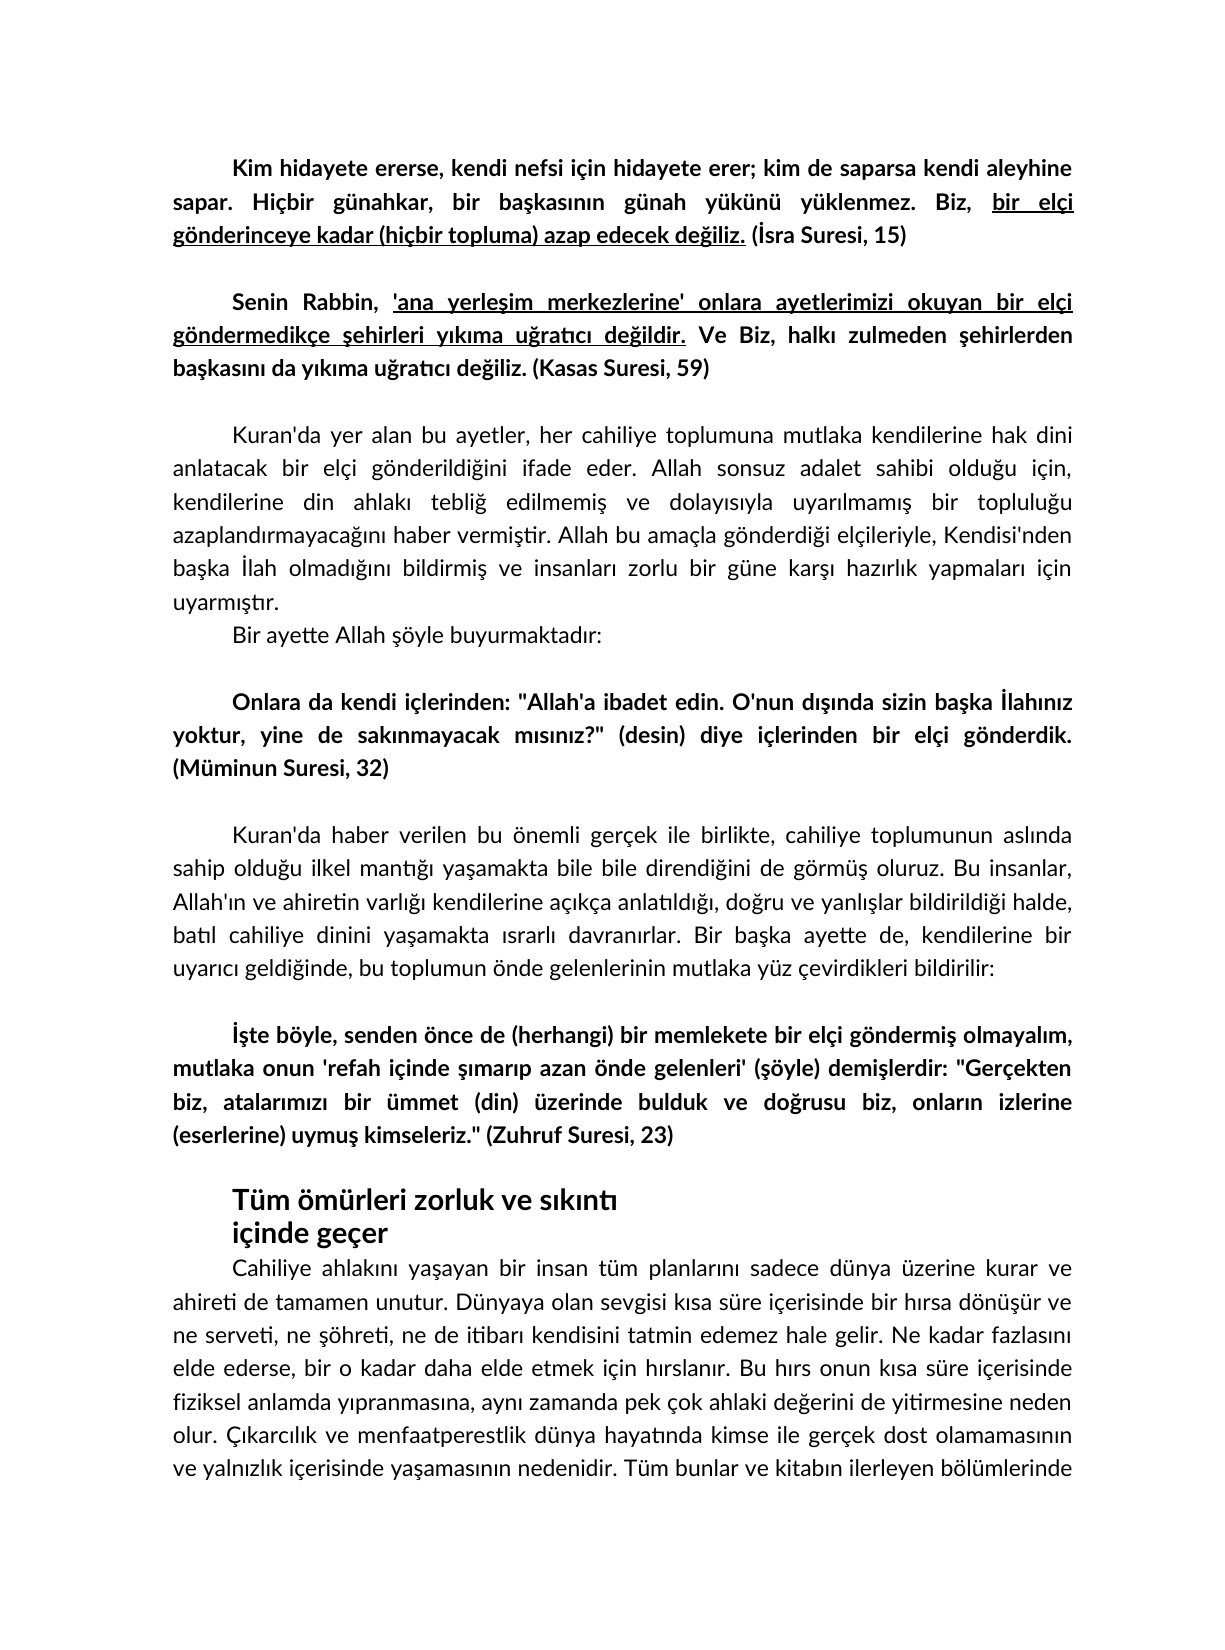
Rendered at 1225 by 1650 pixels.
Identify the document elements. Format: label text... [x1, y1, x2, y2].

text Kuran'da yer alan bu ayetler, her cahiliye toplumuna mutlaka kendilerine hak dini anlatacak bir elçi gönderildiğini ifade eder. Allah sonsuz adalet sahibi olduğu için, kendilerine din ahlakı tebliğ edilmemiş ve dolayısıyla uyarılmamış bir topluluğu azaplandırmayacağını haber vermiştir. Allah bu amaçla gönderdiği elçileriyle, Kendisi'nden başka İlah olmadığını bildirmiş ve insanları zorlu bir güne karşı hazırlık yapmaları için uyarmıştır. [173, 417, 1073, 617]
text Kim hidayete ererse, kendi nefsi için hidayete erer; kim de saparsa kendi aleyhine sapar. Hiçbir günahkar, bir başkasının günah yükünü yüklenmez. Biz, bir elçi gönderinceye kadar (hiçbir topluma) azap edecek değiliz. (İsra Suresi, 15) [173, 150, 1073, 250]
subtitle Tüm ömürleri zorluk ve sıkıntı [173, 1183, 1073, 1217]
subtitle içinde geçer [173, 1217, 1073, 1250]
text Cahiliye ahlakını yaşayan bir insan tüm planlarını sadece dünya üzerine kurar ve ahireti de tamamen unutur. Dünyaya olan sevgisi kısa süre içerisinde bir hırsa dönüşür ve ne serveti, ne şöhreti, ne de itibarı kendisini tatmin edemez hale gelir. Ne kadar fazlasını elde ederse, bir o kadar daha elde etmek için hırslanır. Bu hırs onun kısa süre içerisinde fiziksel anlamda yıpranmasına, aynı zamanda pek çok ahlaki değerini de yitirmesine neden olur. Çıkarcılık ve menfaatperestlik dünya hayatında kimse ile gerçek dost olamamasının ve yalnızlık içerisinde yaşamasının nedenidir. Tüm bunlar ve kitabın ilerleyen bölümlerinde [173, 1250, 1073, 1483]
text İşte böyle, senden önce de (herhangi) bir memlekete bir elçi göndermiş olmayalım, mutlaka onun 'refah içinde şımarıp azan önde gelenleri' (şöyle) demişlerdir: "Gerçekten biz, atalarımızı bir ümmet (din) üzerinde bulduk ve doğrusu biz, onların izlerine (eserlerine) uymuş kimseleriz." (Zuhruf Suresi, 23) [173, 1017, 1073, 1150]
text Kuran'da haber verilen bu önemli gerçek ile birlikte, cahiliye toplumunun aslında sahip olduğu ilkel mantığı yaşamakta bile bile direndiğini de görmüş oluruz. Bu insanlar, Allah'ın ve ahiretin varlığı kendilerine açıkça anlatıldığı, doğru ve yanlışlar bildirildiği halde, batıl cahiliye dinini yaşamakta ısrarlı davranırlar. Bir başka ayette de, kendilerine bir uyarıcı geldiğinde, bu toplumun önde gelenlerinin mutlaka yüz çevirdikleri bildirilir: [173, 817, 1073, 983]
text Bir ayette Allah şöyle buyurmaktadır: [173, 617, 1073, 650]
text Onlara da kendi içlerinden: "Allah'a ibadet edin. O'nun dışında sizin başka İlahınız yoktur, yine de sakınmayacak mısınız?" (desin) diye içlerinden bir elçi gönderdik. (Müminun Suresi, 32) [173, 683, 1073, 783]
text Senin Rabbin, 'ana yerleşim merkezlerine' onlara ayetlerimizi okuyan bir elçi göndermedikçe şehirleri yıkıma uğratıcı değildir. Ve Biz, halkı zulmeden şehirlerden başkasını da yıkıma uğratıcı değiliz. (Kasas Suresi, 59) [173, 283, 1073, 383]
